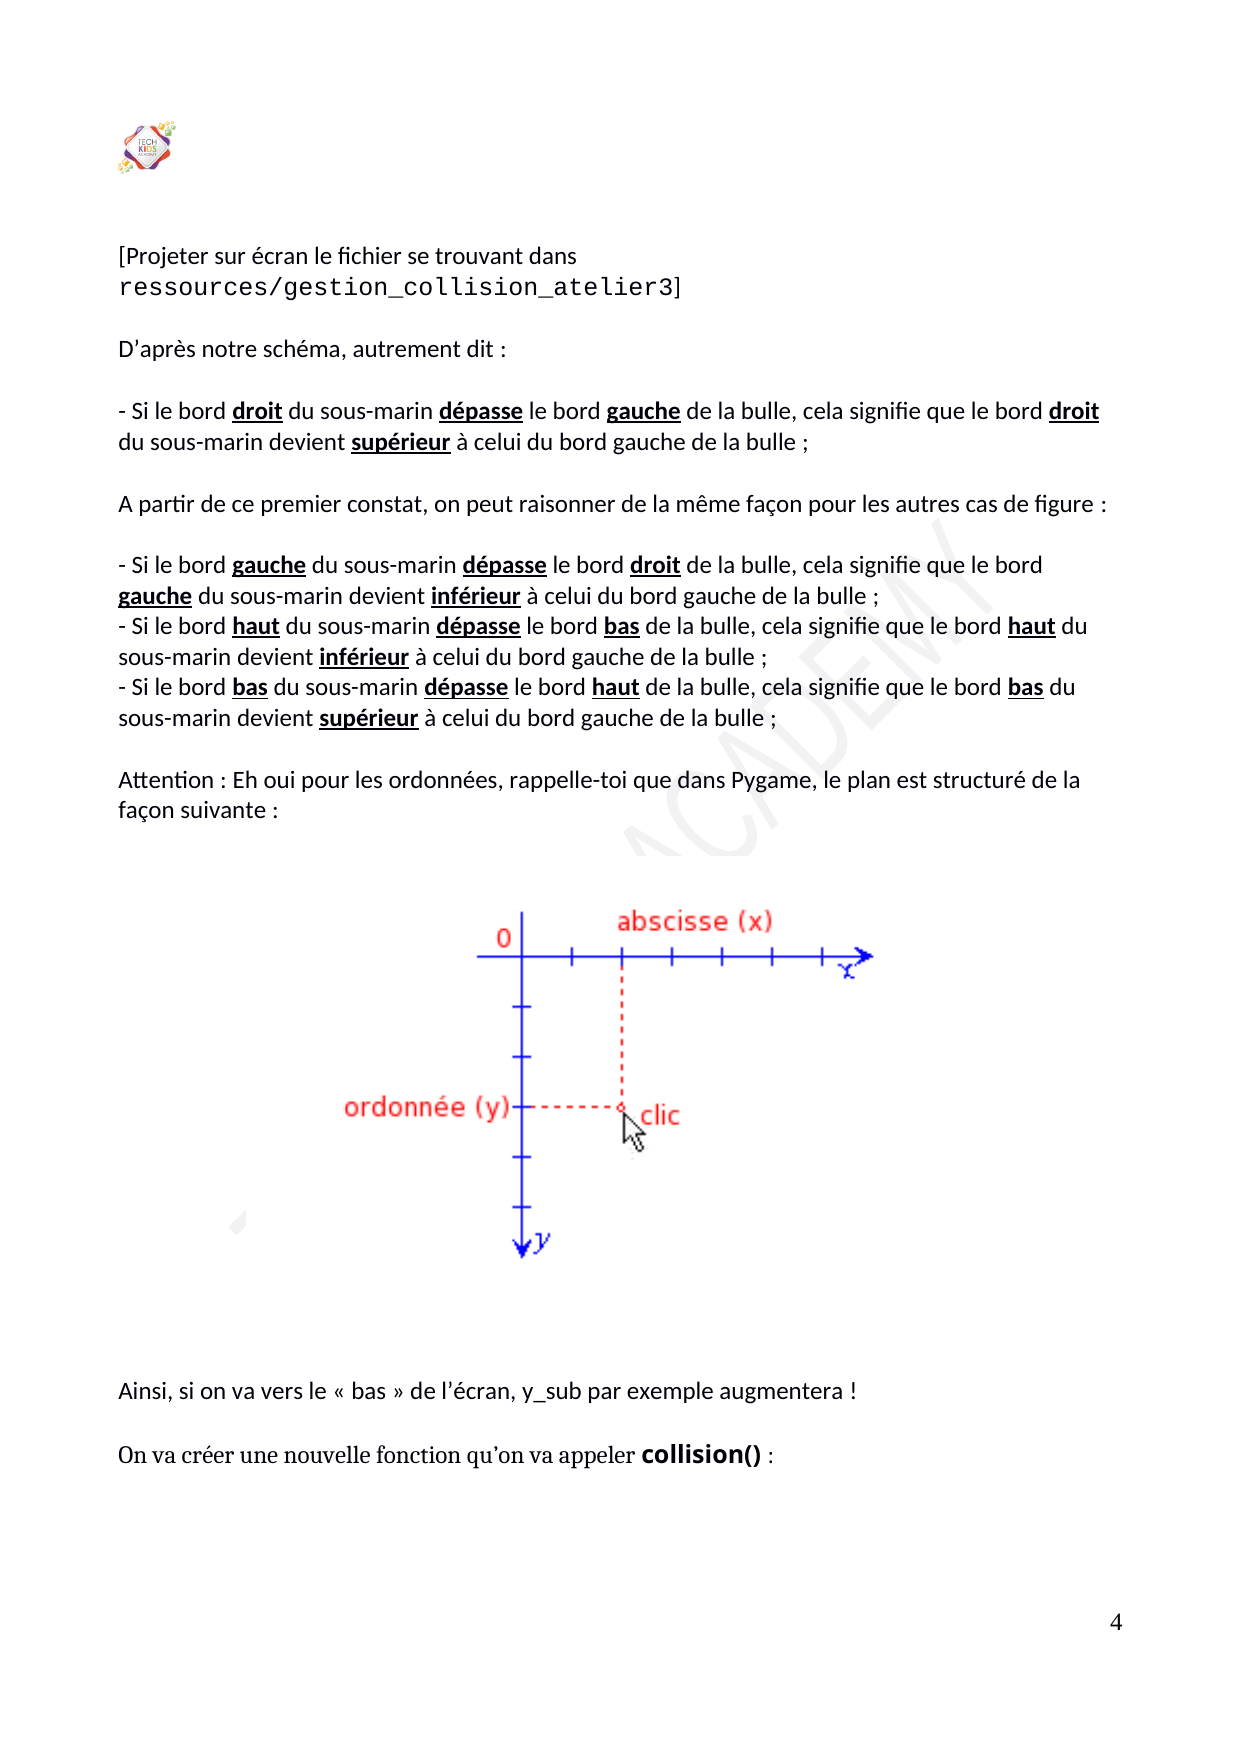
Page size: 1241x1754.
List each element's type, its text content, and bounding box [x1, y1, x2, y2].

text - Si le bord droit du sous-marin dépasse le bord gauche de la bulle, cela signifie que le bord droit du sous-marin devient supérieur à celui du bord gauche de la bulle ; [118, 395, 1122, 456]
text Ainsi, si on va vers le « bas » de l’écran, y_sub par exemple augmentera ! [118, 1375, 1122, 1405]
text - Si le bord bas du sous-marin dépasse le bord haut de la bulle, cela signifie que le bord bas du sous-marin devient supérieur à celui du bord gauche de la bulle ; [118, 672, 1122, 733]
text - Si le bord gauche du sous-marin dépasse le bord droit de la bulle, cela signifie que le bord gauche du sous-marin devient inférieur à celui du bord gauche de la bulle ; [118, 549, 982, 611]
text - Si le bord haut du sous-marin dépasse le bord bas de la bulle, cela signifie que le bord haut du sous-marin devient inférieur à celui du bord gauche de la bulle ; [118, 611, 902, 672]
picture [118, 118, 176, 176]
text Attention : Eh oui pour les ordonnées, rappelle-toi que dans Pygame, le plan est structuré de la façon suivante : [763, 764, 1122, 825]
text - Si le bord gauche du sous-marin dépasse le bord droit de la bulle, cela signifie que le bord gauche du sous-marin devient inférieur à celui du bord gauche de la bulle ; [952, 549, 1122, 611]
text D’après notre schéma, autrement dit : [118, 334, 1122, 364]
text A partir de ce premier constat, on peut raisonner de la même façon pour les autres cas de figure : [118, 488, 1122, 518]
picture [246, 856, 975, 1313]
text - Si le bord haut du sous-marin dépasse le bord bas de la bulle, cela signifie que le bord haut du sous-marin devient inférieur à celui du bord gauche de la bulle ; [872, 611, 1122, 672]
text On va créer une nouvelle fonction qu’on va appeler collision() : [118, 1437, 1122, 1471]
text [Projeter sur écran le fichier se trouvant dans ressources/gestion_collision_atelier3] [118, 240, 1122, 302]
text Attention : Eh oui pour les ordonnées, rappelle-toi que dans Pygame, le plan est structuré de la façon suivante : [118, 764, 768, 825]
